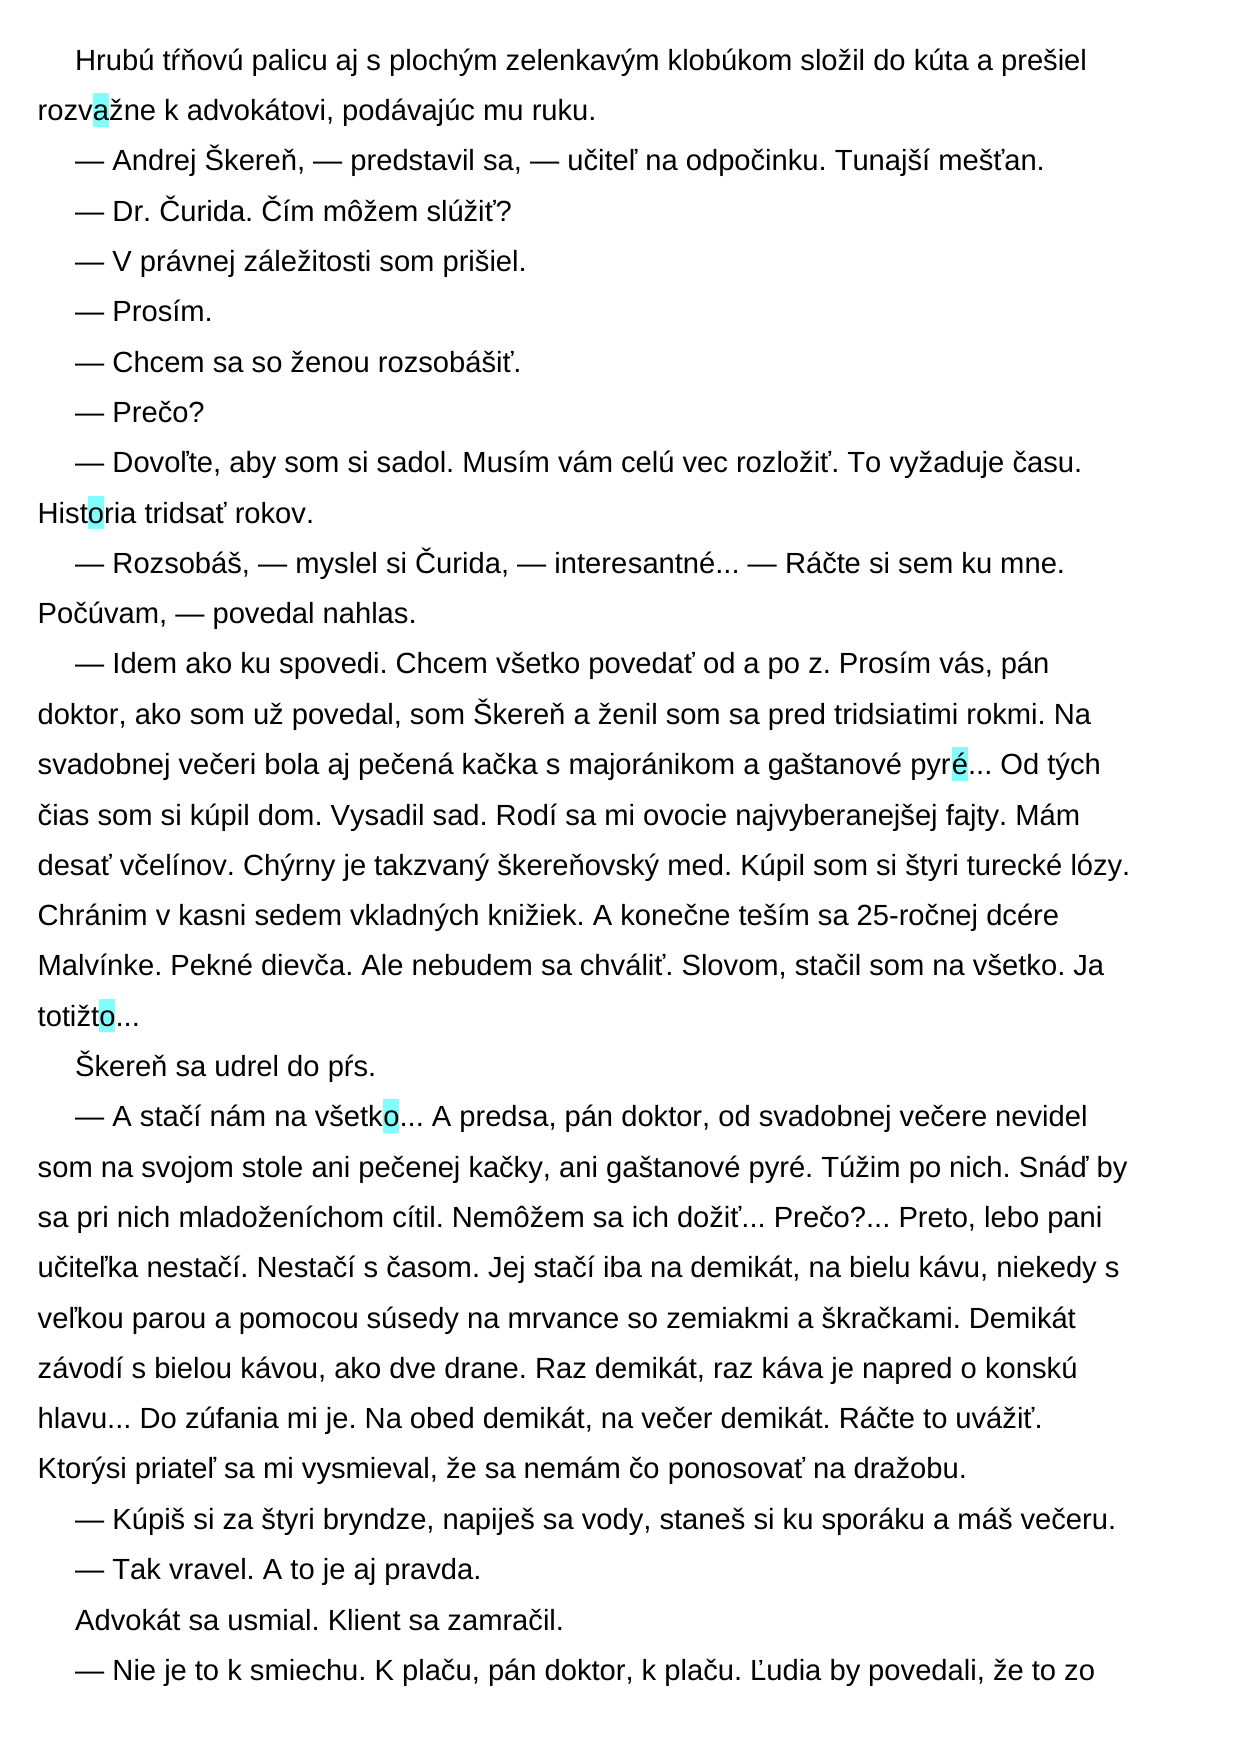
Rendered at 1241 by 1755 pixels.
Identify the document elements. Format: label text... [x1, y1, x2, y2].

text — Dovoľte, aby som si sadol. Musím vám celú vec rozložiť. To vyžaduje času. Historia tridsať rokov. [37, 445, 1136, 529]
text — Prečo? [37, 395, 1136, 428]
text — Rozsobáš, — myslel si Čurida, — intere­santné... — Ráčte si sem ku mne. Počúvam, — povedal nahlas. [37, 546, 1136, 630]
text — Tak vravel. A to je aj pravda. [37, 1552, 1136, 1586]
text — Chcem sa so ženou rozsobášiť. [37, 345, 1136, 378]
text — Andrej Škereň, — predstavil sa, — učiteľ na odpočinku. Tunajší mešťan. [37, 143, 1136, 177]
text — Dr. Čurida. Čím môžem slúžiť? [37, 194, 1136, 227]
text — Kúpiš si za štyri bryndze, napiješ sa vody, staneš si ku sporáku a máš večeru. [37, 1502, 1136, 1535]
text — Nie je to k smiechu. K plaču, pán doktor, k plaču. Ľudia by povedali, že to zo [37, 1653, 1136, 1686]
text Advokát sa usmial. Klient sa zamračil. [37, 1602, 1136, 1636]
text — Idem ako ku spovedi. Chcem všetko povedať od a po z. Prosím vás, pán doktor, ako som už povedal, som Škereň a ženil som sa pred tridsia­timi rokmi. Na svadobnej večeri bola aj pečená kačka s majoránikom a gaštanové pyré... Od tých čias som si kúpil dom. Vysadil sad. Rodí sa mi ovocie najvyberanejšej fajty. Mám desať včelí­nov. Chýrny je takzvaný škereňovský med. Kúpil som si štyri turecké lózy. Chránim v kasni sedem vkladných knižiek. A konečne teším sa 25-ročnej dcére Malvínke. Pekné dievča. Ale nebudem sa chváliť. Slovom, stačil som na všetko. Ja totižto... [37, 647, 1136, 1032]
text — A stačí nám na všetko... A predsa, pán doktor, od svadobnej večere nevidel som na svo­jom stole ani pečenej kačky, ani gaštanové pyré. Túžim po nich. Snáď by sa pri nich mladoženíchom cítil. Nemôžem sa ich dožiť... Prečo?... Preto, lebo pani učiteľka nestačí. Nestačí s časom. Jej stačí iba na demikát, na bielu kávu, niekedy s veľkou parou a pomocou súsedy na mrvance so zemiakmi a škračkami. Demikát závodí s bielou kávou, ako dve drane. Raz demikát, raz káva je napred o konskú hlavu... Do zúfania mi je. Na obed demikát, na večer demikát. Ráčte to uvážiť. Ktorýsi priateľ sa mi vysmieval, že sa nemám čo ponosovať na dražobu. [37, 1099, 1136, 1485]
text Škereň sa udrel do pŕs. [37, 1049, 1136, 1083]
text — V právnej záležitosti som prišiel. [37, 244, 1136, 278]
text Hrubú tŕňovú palicu aj s plochým zelenkavým klobúkom složil do kúta a prešiel rozvažne k advokátovi, podávajúc mu ruku. [37, 43, 1136, 127]
text — Prosím. [37, 294, 1136, 328]
